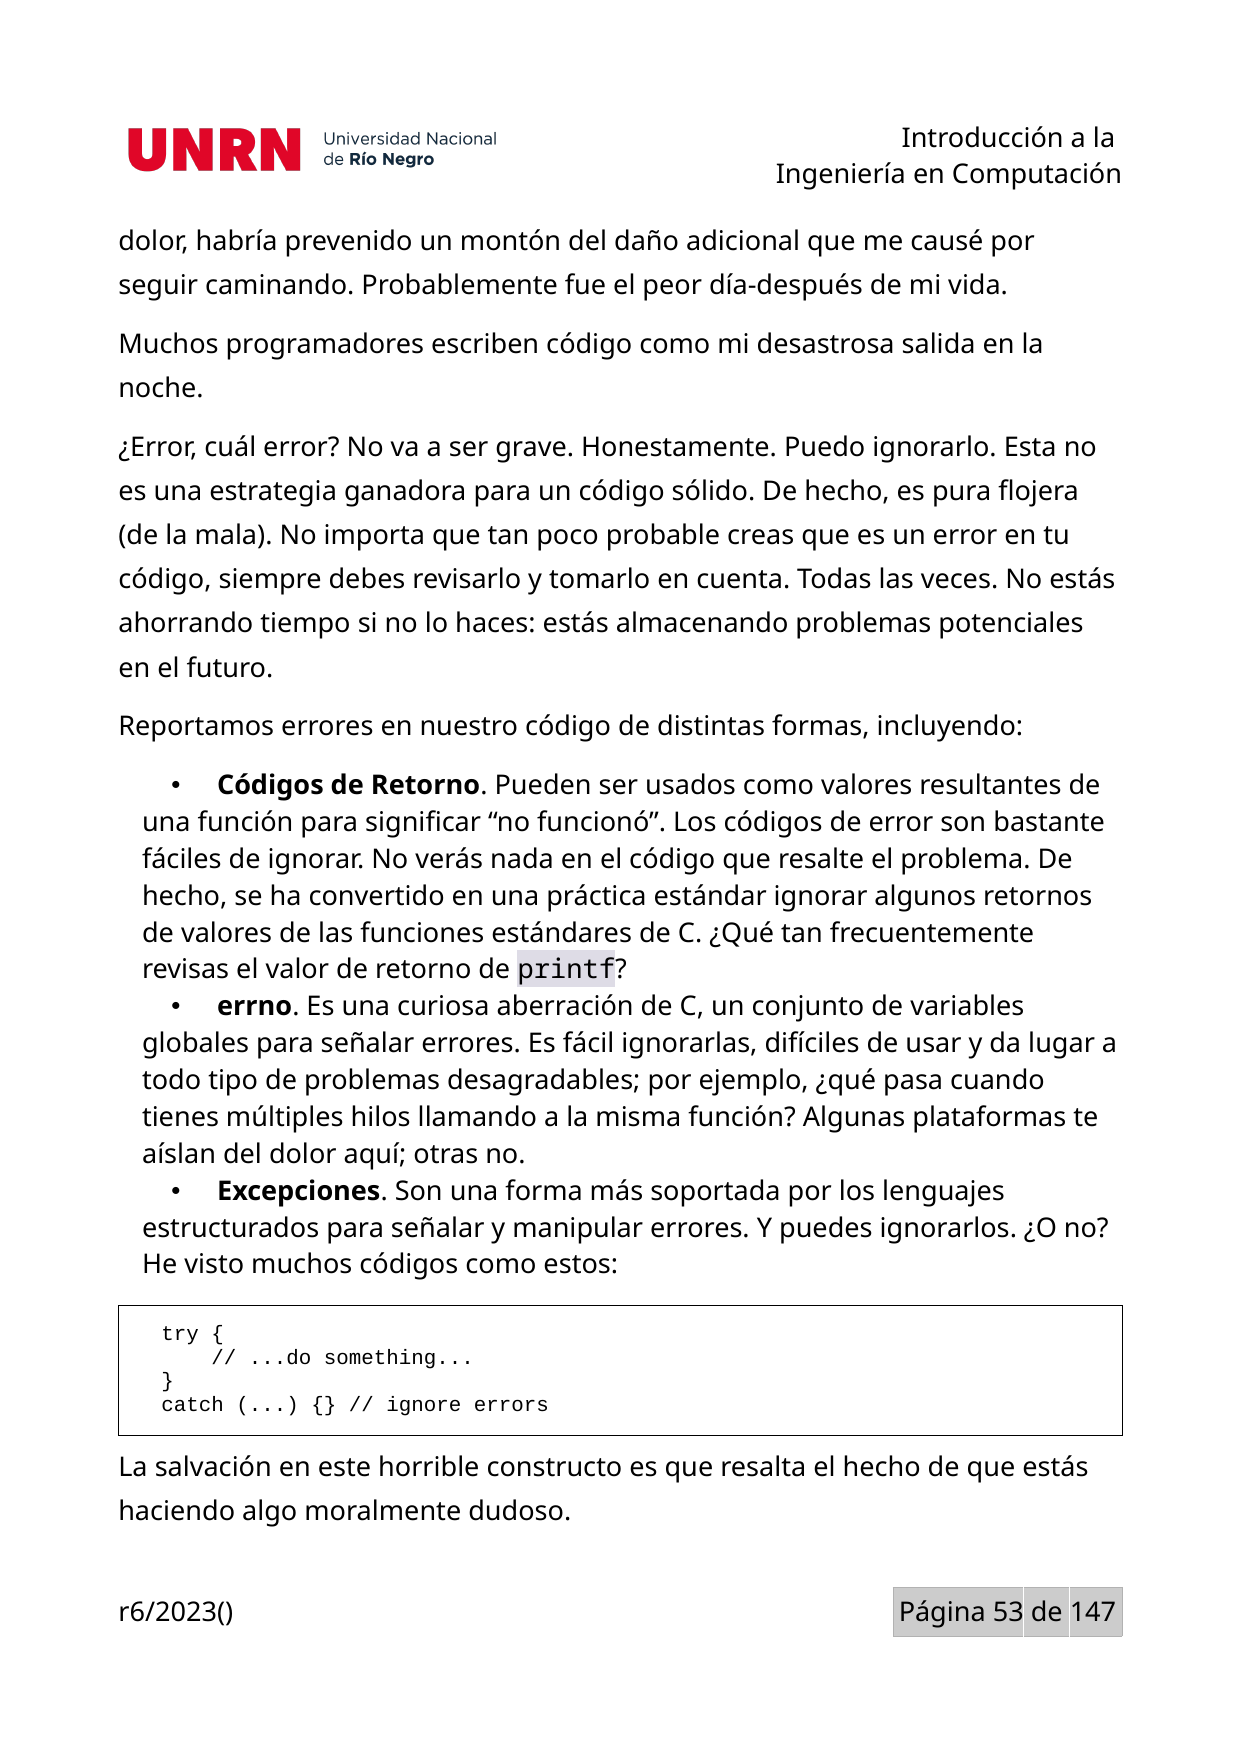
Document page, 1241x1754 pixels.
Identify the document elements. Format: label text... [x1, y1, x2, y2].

text Reportamos errores en nuestro código de distintas formas, incluyendo: [118, 707, 1122, 744]
text catch (...) {} // ignore errors [119, 1376, 1122, 1435]
text La salvación en este horrible constructo es que resalta el hecho de que estás haciendo algo moralmente dudoso. [118, 1447, 1122, 1528]
text } [301, 1354, 307, 1363]
text // ...do something... [119, 1329, 1122, 1353]
list Excepciones. Son una forma más soportada por los lenguajes estructurados para señalar y manipular errores. Y puedes ignorarlos. ¿O no? He visto muchos códigos como estos: [142, 1171, 1122, 1282]
text } [339, 1354, 345, 1363]
list errno. Es una curiosa aberración de C, un conjunto de variables globales para señalar errores. Es fácil ignorarlas, difíciles de usar y da lugar a todo tipo de problemas desagradables; por ejemplo, ¿qué pasa cuando tienes múltiples hilos llamando a la misma función? Algunas plataformas te aíslan del dolor aquí; otras no. [142, 987, 1122, 1171]
text Muchos programadores escriben código como mi desastrosa salida en la noche. [118, 324, 1122, 405]
text dolor, habría prevenido un montón del daño adicional que me causé por seguir caminando. Probablemente fue el peor día-después de mi vida. [118, 221, 1122, 302]
text } [289, 1354, 295, 1363]
list Códigos de Retorno. Pueden ser usados como valores resultantes de una función para significar “no funcionó”. Los códigos de error son bastante fáciles de ignorar. No verás nada en el código que resalte el problema. De hecho, se ha convertido en una práctica estándar ignorar algunos retornos de valores de las funciones estándares de C. ¿Qué tan frecuentemente revisas el valor de retorno de printf? [142, 766, 1122, 987]
picture [118, 118, 505, 180]
text try { [119, 1306, 1122, 1329]
text ¿Error, cuál error? No va a ser grave. Honestamente. Puedo ignorarlo. Esta no es una estrategia ganadora para un código sólido. De hecho, es pura flojera (de la mala). No importa que tan poco probable creas que es un error en tu código, siempre debes revisarlo y tomarlo en cuenta. Todas las veces. No estás ahorrando tiempo si no lo haces: estás almacenando problemas potenciales en el futuro. [118, 427, 1122, 685]
text } [119, 1353, 1122, 1376]
